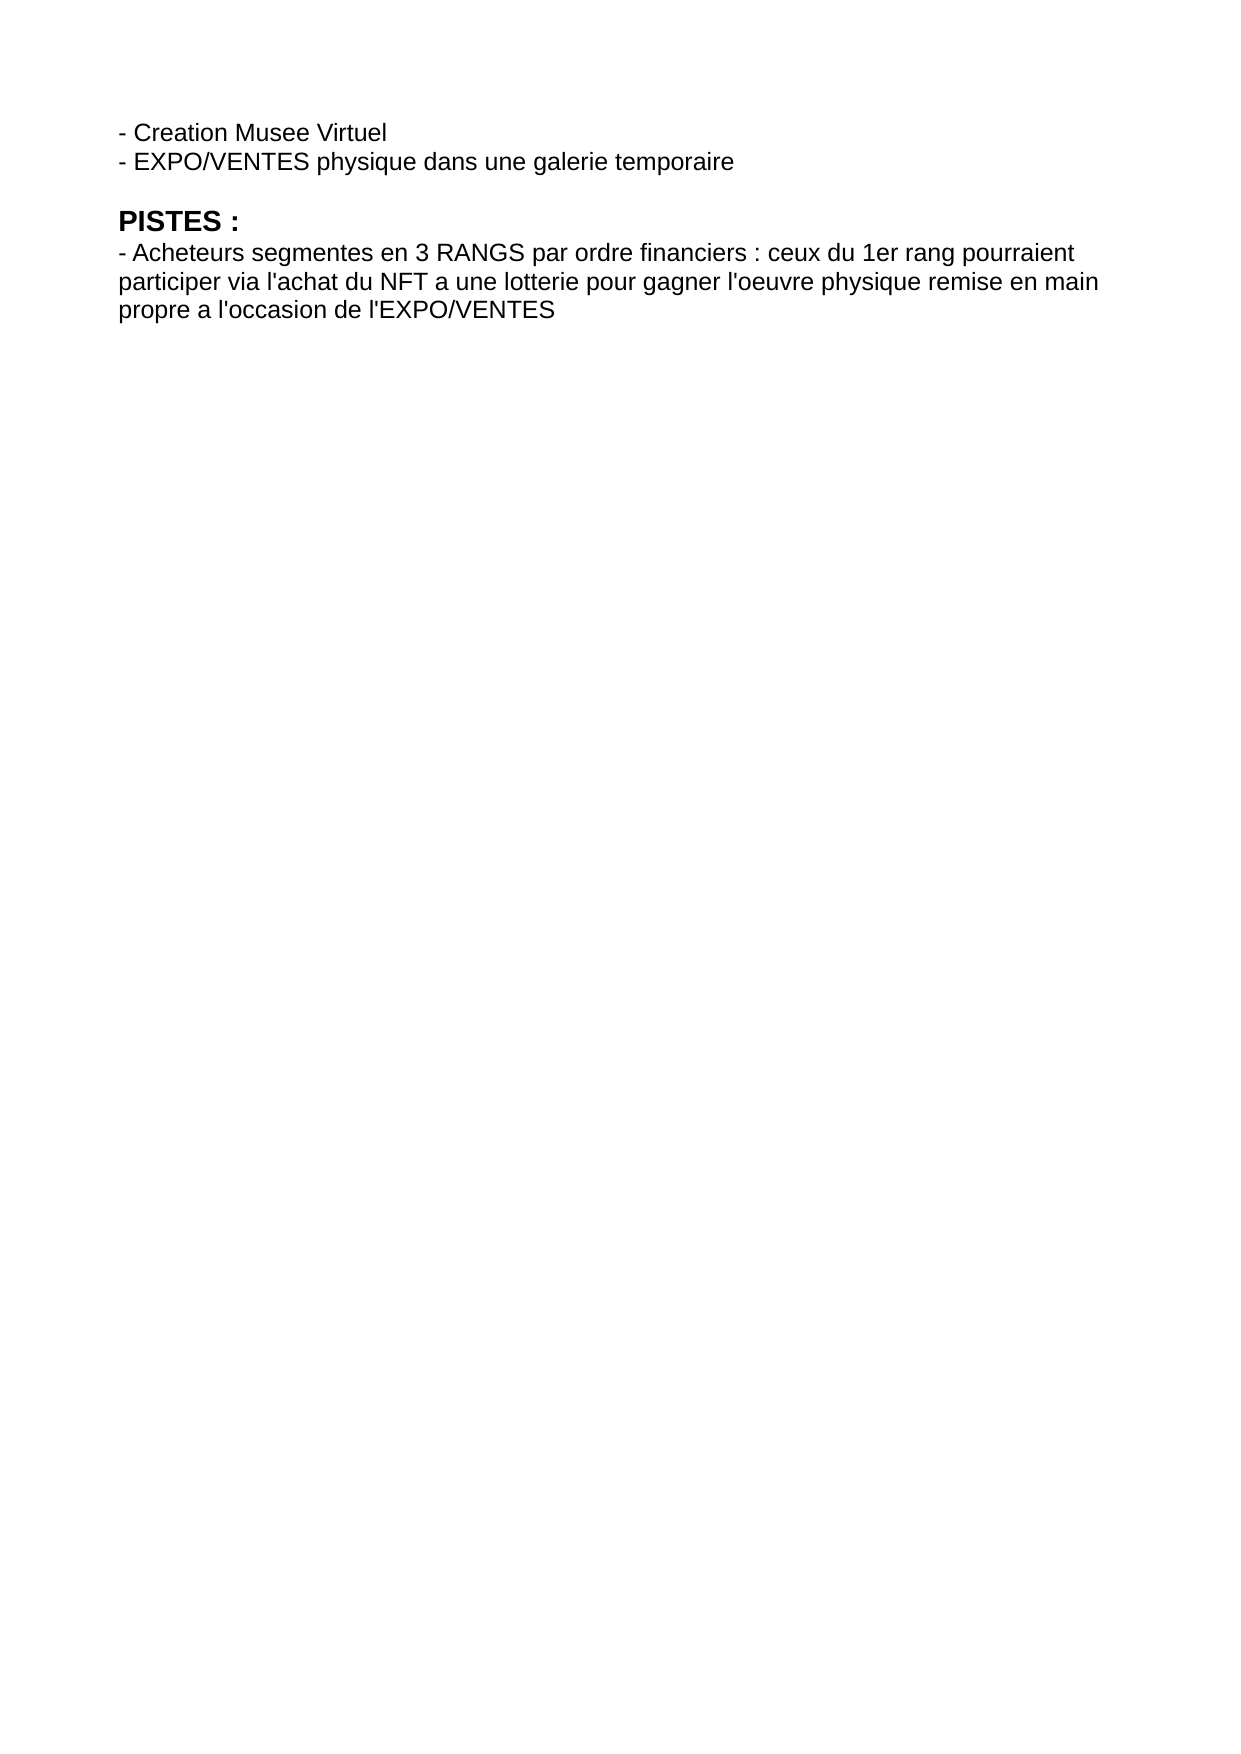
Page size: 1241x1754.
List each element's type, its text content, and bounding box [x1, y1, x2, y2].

text - EXPO/VENTES physique dans une galerie temporaire [118, 147, 1122, 176]
text - Acheteurs segmentes en 3 RANGS par ordre financiers : ceux du 1er rang pourraient participer via l'achat du NFT a une lotterie pour gagner l'oeuvre physique remise en main propre a l'occasion de l'EXPO/VENTES [118, 238, 1122, 324]
text PISTES : [118, 204, 1122, 238]
text - Creation Musee Virtuel [118, 118, 1122, 147]
